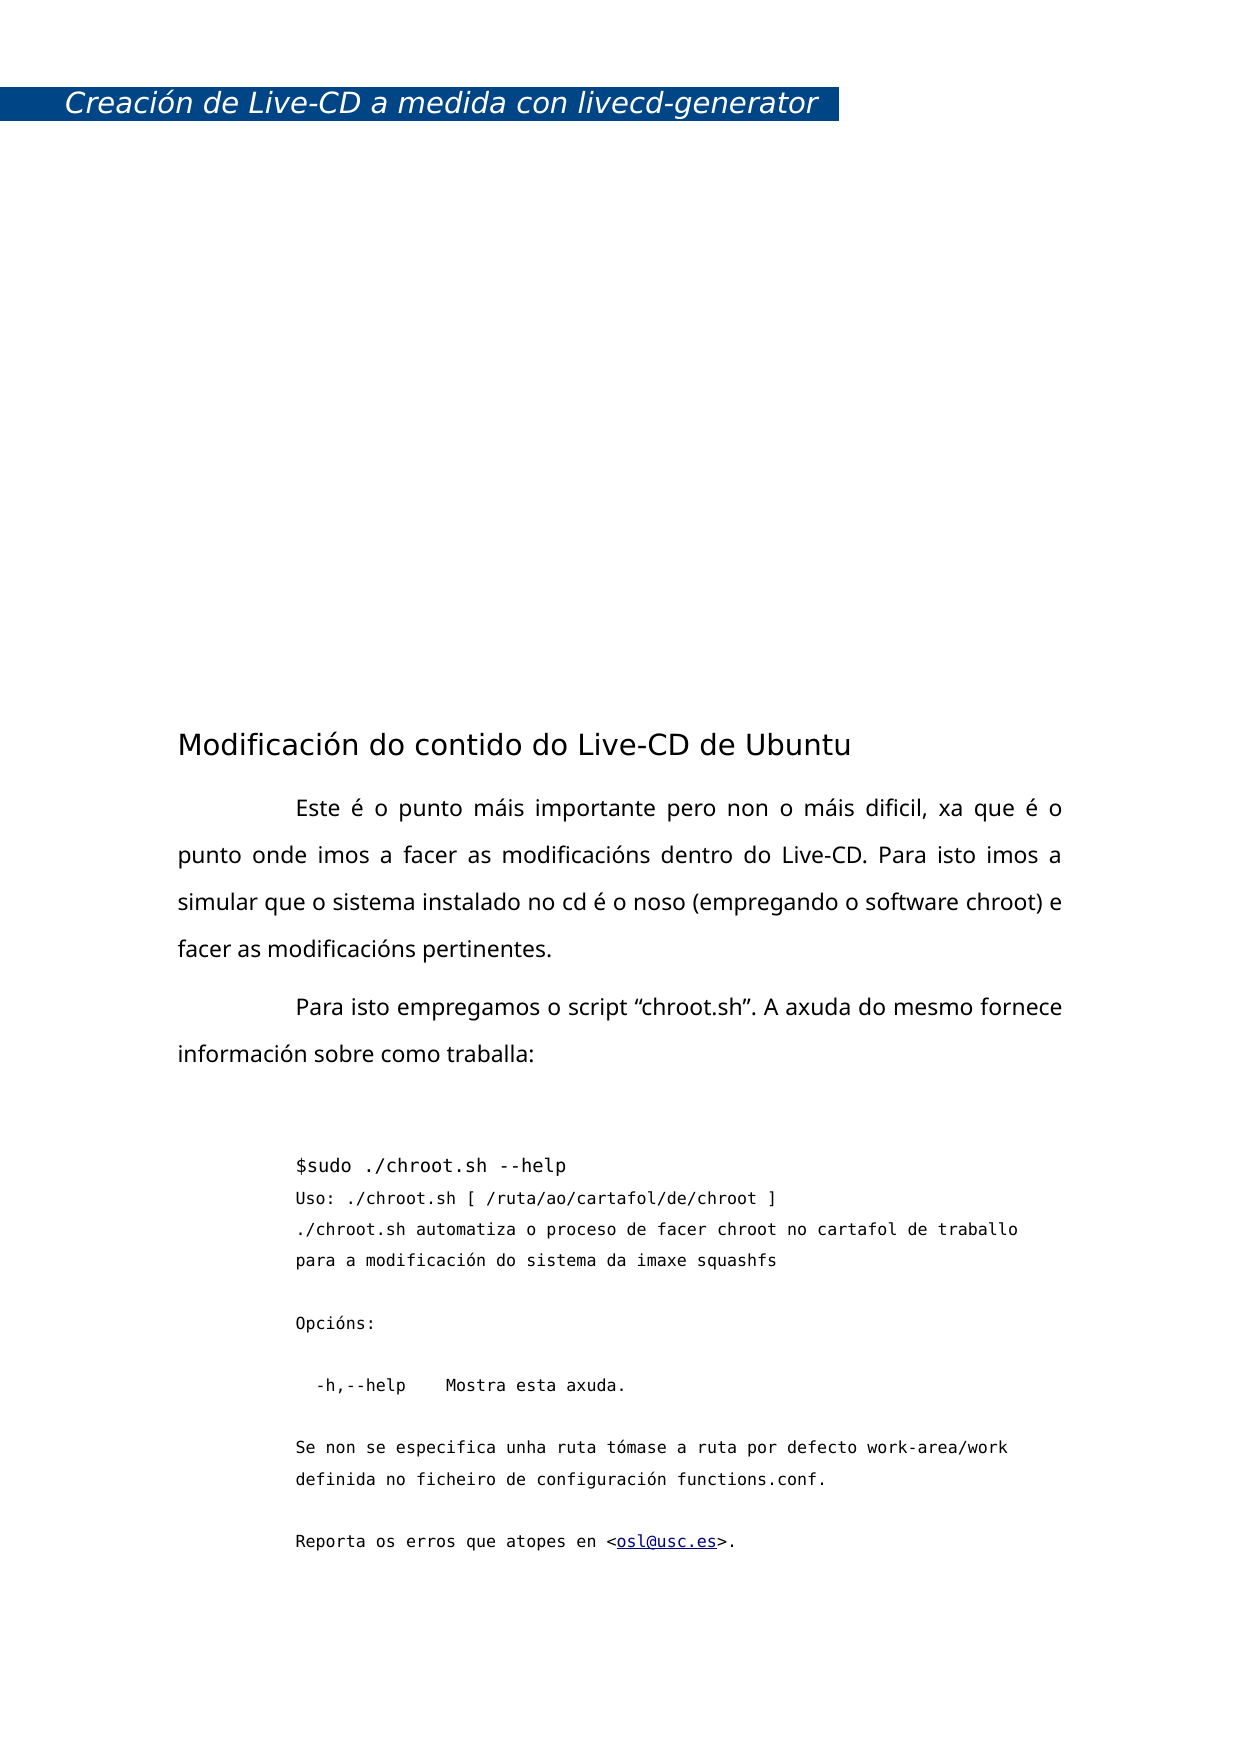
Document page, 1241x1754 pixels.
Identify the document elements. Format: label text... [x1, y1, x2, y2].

text Este é o punto máis importante pero non o máis dificil, xa que é o punto onde imos a facer as modificacións dentro do Live-CD. Para isto imos a simular que o sistema instalado no cd é o noso (empregando o software chroot) e facer as modificacións pertinentes. [177, 792, 1063, 964]
text -h,--help Mostra esta axuda. [177, 1376, 1063, 1395]
text para a modificación do sistema da imaxe squashfs [177, 1251, 1063, 1271]
text Para isto empregamos o script “chroot.sh”. A axuda do mesmo fornece información sobre como traballa: [177, 991, 1063, 1069]
text Se non se especifica unha ruta tómase a ruta por defecto work-area/work [177, 1438, 1063, 1458]
subtitle Modificación do contido do Live-CD de Ubuntu [177, 728, 1122, 762]
text definida no ficheiro de configuración functions.conf. [177, 1469, 1063, 1489]
text Opcións: [177, 1314, 1063, 1333]
text Uso: ./chroot.sh [ /ruta/ao/cartafol/de/chroot ] [177, 1189, 1063, 1208]
text $sudo ./chroot.sh --help [177, 1155, 1063, 1177]
text ./chroot.sh automatiza o proceso de facer chroot no cartafol de traballo [177, 1220, 1063, 1239]
text Reporta os erros que atopes en <osl@usc.es>. [177, 1532, 1063, 1551]
